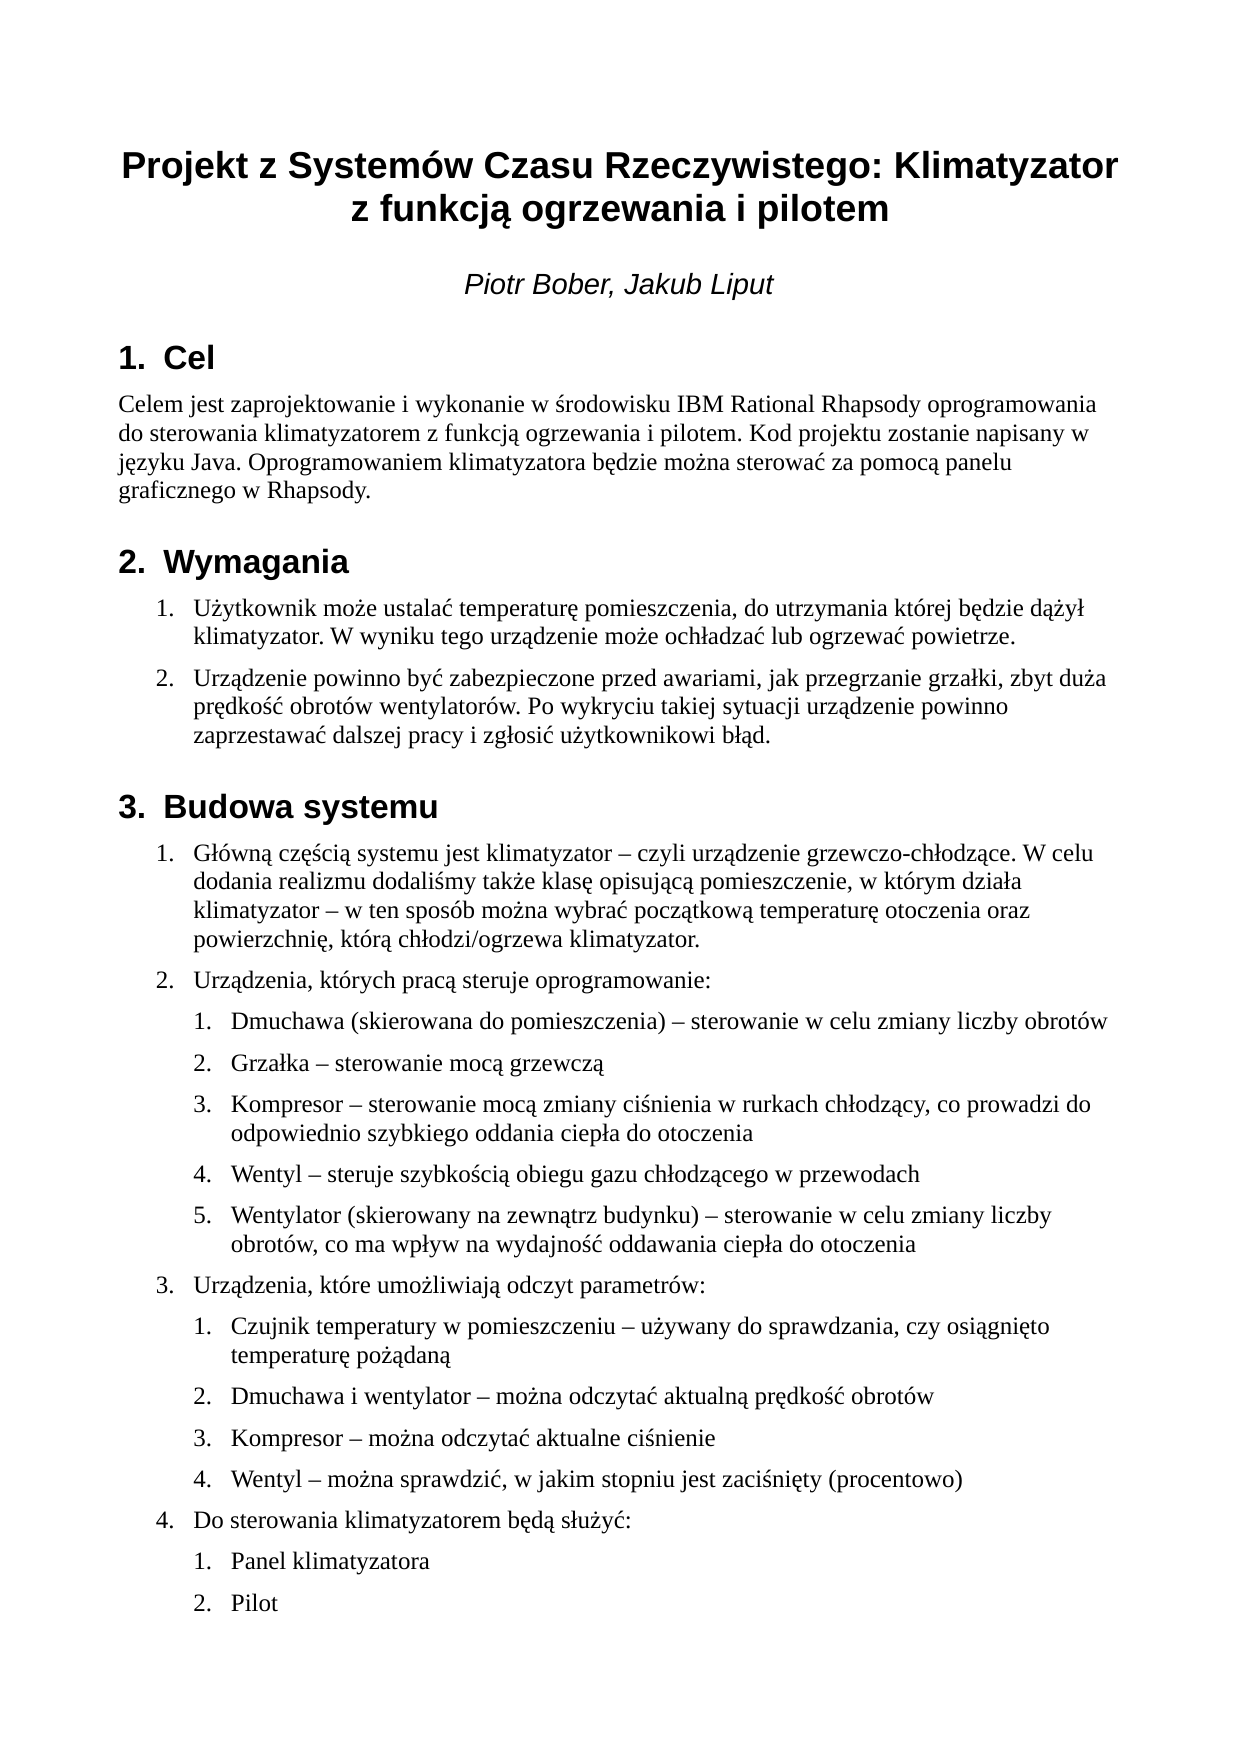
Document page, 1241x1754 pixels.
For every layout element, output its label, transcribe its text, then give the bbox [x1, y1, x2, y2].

list Urządzenie powinno być zabezpieczone przed awariami, jak przegrzanie grzałki, zbyt duża prędkość obrotów wentylatorów. Po wykryciu takiej sytuacji urządzenie powinno zaprzestawać dalszej pracy i zgłosić użytkownikowi błąd. [156, 663, 1122, 749]
list Grzałka – sterowanie mocą grzewczą [193, 1048, 1122, 1076]
list Czujnik temperatury w pomieszczeniu – używany do sprawdzania, czy osiągnięto temperaturę pożądaną [193, 1311, 1122, 1369]
list Urządzenia, których pracą steruje oprogramowanie: [156, 965, 1122, 994]
list Wentylator (skierowany na zewnątrz budynku) – sterowanie w celu zmiany liczby obrotów, co ma wpływ na wydajność oddawania ciepła do otoczenia [193, 1200, 1122, 1258]
list Dmuchawa i wentylator – można odczytać aktualną prędkość obrotów [193, 1381, 1122, 1410]
list Panel klimatyzatora [193, 1546, 1122, 1575]
list Dmuchawa (skierowana do pomieszczenia) – sterowanie w celu zmiany liczby obrotów [193, 1006, 1122, 1035]
list Kompresor – sterowanie mocą zmiany ciśnienia w rurkach chłodzący, co prowadzi do odpowiednio szybkiego oddania ciepła do otoczenia [193, 1089, 1122, 1146]
text Celem jest zaprojektowanie i wykonanie w środowisku IBM Rational Rhapsody oprogramowania do sterowania klimatyzatorem z funkcją ogrzewania i pilotem. Kod projektu zostanie napisany w języku Java. Oprogramowaniem klimatyzatora będzie można sterować za pomocą panelu graficznego w Rhapsody. [118, 389, 1122, 504]
list Użytkownik może ustalać temperaturę pomieszczenia, do utrzymania której będzie dążył klimatyzator. W wyniku tego urządzenie może ochładzać lub ogrzewać powietrze. [156, 593, 1122, 650]
list Kompresor – można odczytać aktualne ciśnienie [193, 1423, 1122, 1451]
list Główną częścią systemu jest klimatyzator – czyli urządzenie grzewczo-chłodzące. W celu dodania realizmu dodaliśmy także klasę opisującą pomieszczenie, w którym działa klimatyzator – w ten sposób można wybrać początkową temperaturę otoczenia oraz powierzchnię, którą chłodzi/ogrzewa klimatyzator. [156, 838, 1122, 953]
subtitle Wymagania [118, 542, 1122, 580]
list Do sterowania klimatyzatorem będą służyć: [156, 1505, 1122, 1534]
subtitle Budowa systemu [118, 786, 1122, 825]
list Wentyl – steruje szybkością obiegu gazu chłodzącego w przewodach [193, 1159, 1122, 1188]
subtitle Cel [118, 338, 1122, 377]
title Projekt z Systemów Czasu Rzeczywistego: Klimatyzator z funkcją ogrzewania i pilotem [118, 143, 1122, 229]
list Wentyl – można sprawdzić, w jakim stopniu jest zaciśnięty (procentowo) [193, 1464, 1122, 1493]
list Urządzenia, które umożliwiają odczyt parametrów: [156, 1270, 1122, 1299]
subtitle Piotr Bober, Jakub Liput [118, 267, 1122, 300]
list Pilot [193, 1588, 1122, 1616]
